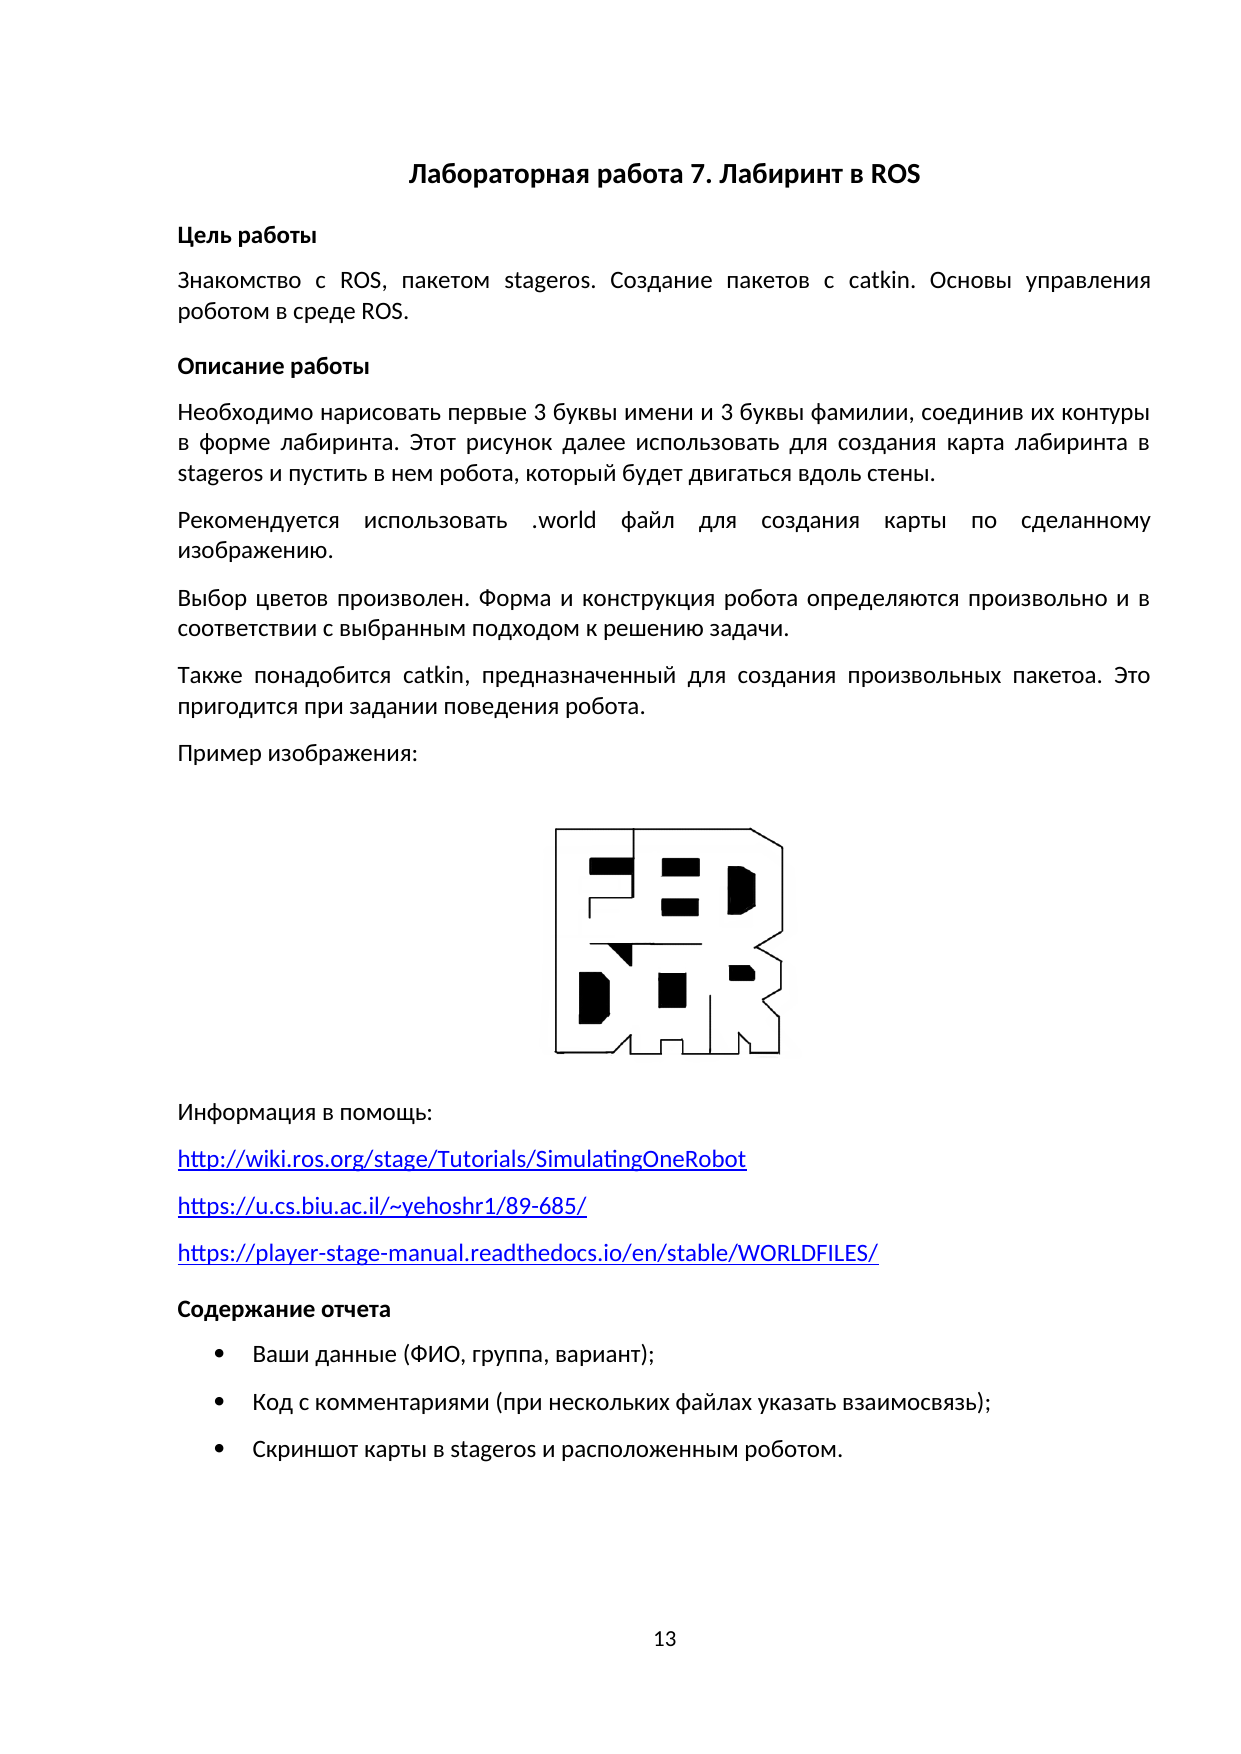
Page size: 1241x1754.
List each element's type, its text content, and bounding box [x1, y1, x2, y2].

text Описание работы [177, 351, 1152, 381]
text Выбор цветов произволен. Форма и конструкция робота определяются произвольно и в соответствии с выбранным подходом к решению задачи. [177, 582, 1152, 643]
text Содержание отчета [177, 1293, 1152, 1323]
text Цель работы [177, 219, 1152, 249]
text Необходимо нарисовать первые 3 буквы имени и 3 буквы фамилии, соединив их контуры в форме лабиринта. Этот рисунок далее использовать для создания карта лабиринта в stageros и пустить в нем робота, который будет двигаться вдоль стены. [177, 396, 1152, 487]
text Также понадобится catkin, предназначенный для создания произвольных пакетоа. Это пригодится при задании поведения робота. [177, 659, 1152, 721]
list Код с комментариями (при нескольких файлах указать взаимосвязь); [215, 1386, 1152, 1416]
picture [517, 784, 812, 1080]
text Рекомендуется использовать .world файл для создания карты по сделанному изображению. [177, 504, 1152, 565]
list Скриншот карты в stageros и расположенным роботом. [215, 1433, 1152, 1463]
text Информация в помощь: [177, 1096, 1152, 1126]
text Пример изображения: [177, 737, 1152, 768]
text Знакомство с ROS, пакетом stageros. Создание пакетов с catkin. Основы управления роботом в среде ROS. [177, 264, 1152, 326]
text https://u.cs.biu.ac.il/~yehoshr1/89-685/ [177, 1190, 1152, 1221]
list Ваши данные (ФИО, группа, вариант); [215, 1338, 1152, 1369]
text http://wiki.ros.org/stage/Tutorials/SimulatingOneRobot [177, 1143, 1152, 1174]
text https://player-stage-manual.readthedocs.io/en/stable/WORLDFILES/ [177, 1237, 1152, 1268]
text Лабораторная работа 7. Лабиринт в ROS [177, 156, 1152, 191]
